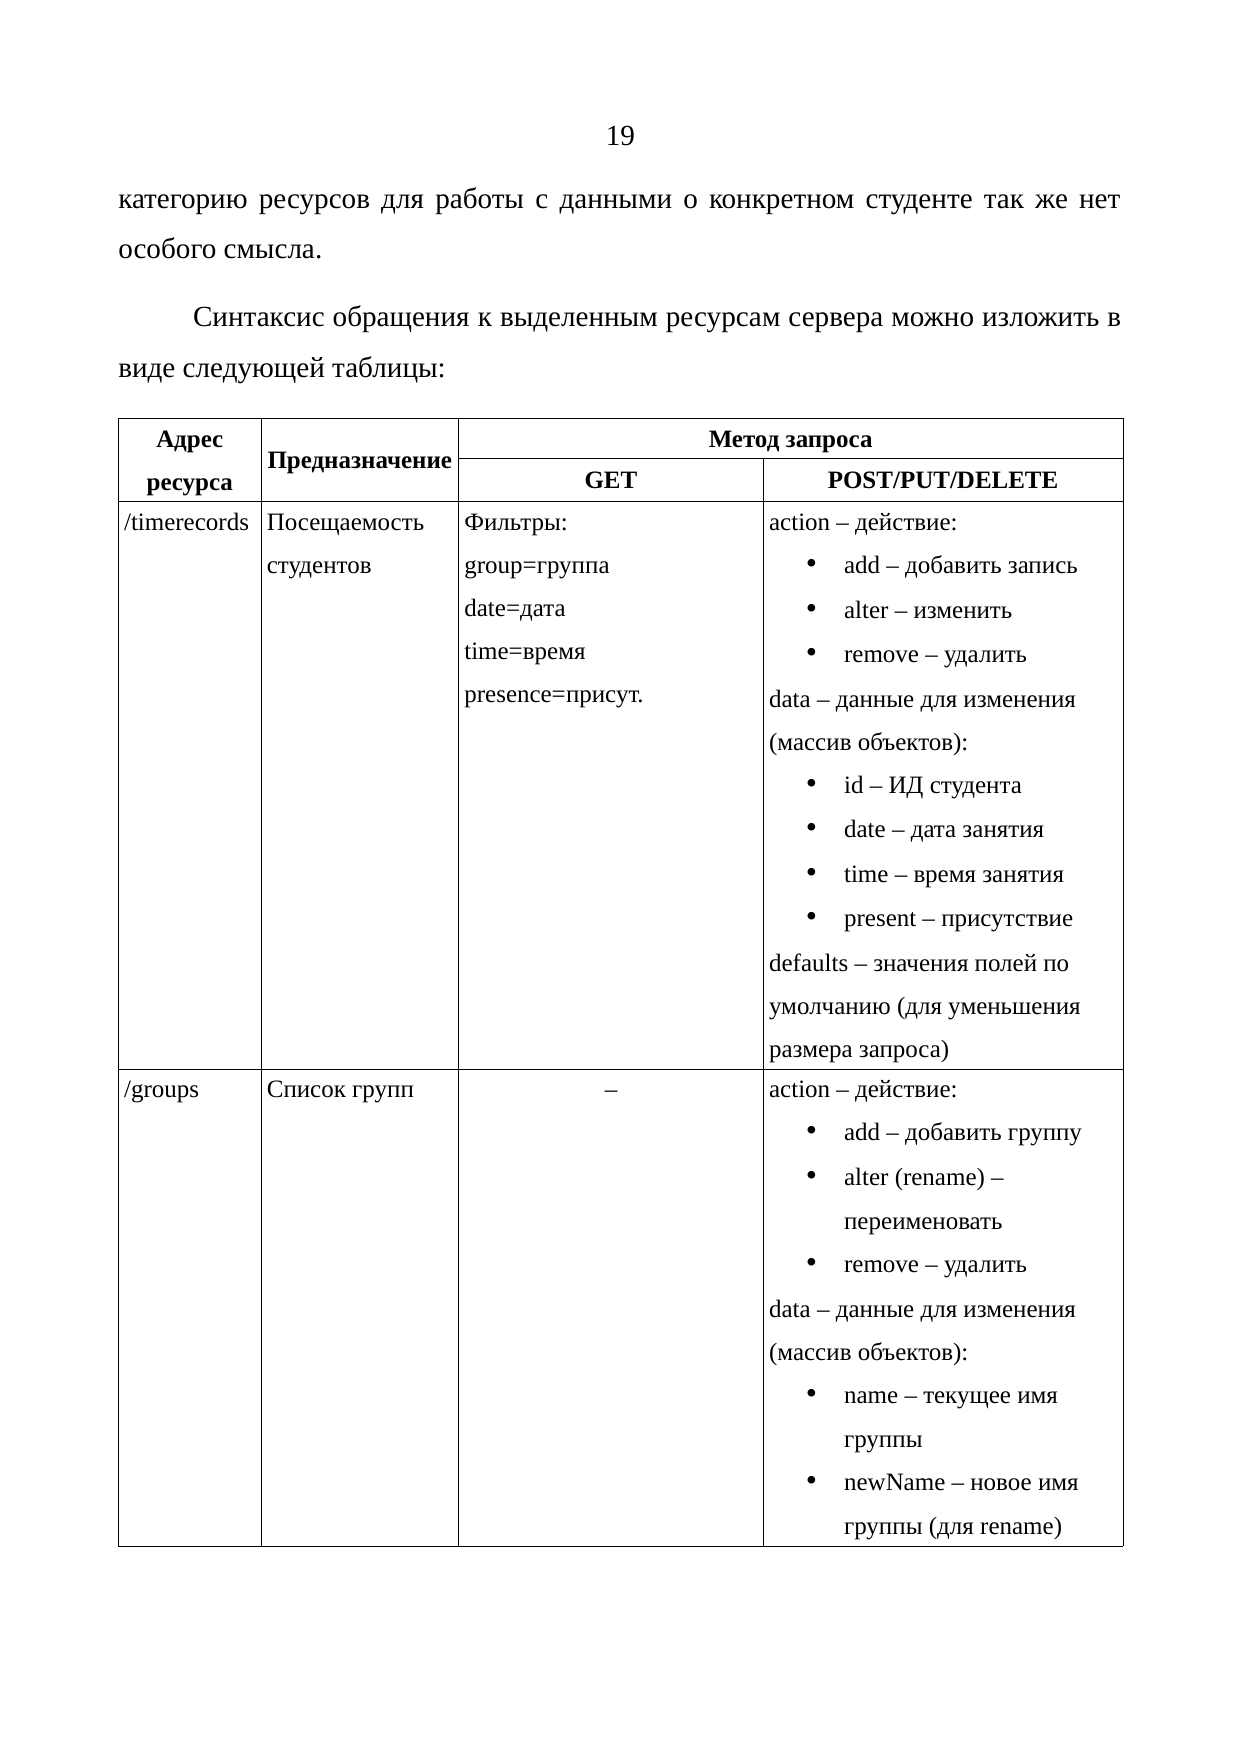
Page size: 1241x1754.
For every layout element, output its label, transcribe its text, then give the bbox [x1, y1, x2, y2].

text категорию ресурсов для работы с данными о конкретном студенте так же нет особого смысла. [118, 181, 1122, 265]
table_cell /timerecords [119, 502, 261, 1068]
table_cell action – действие: add – добавить запись alter – изменить remove – удалить data – данные для изменения (массив объектов): id – ИД студента date – дата занятия time – время занятия present – присутствие defaults – значения полей по умолчанию (для уменьшения размера запроса) [764, 502, 1123, 1068]
table_header Предназначение [262, 419, 458, 501]
table_cell – [459, 1070, 763, 1546]
table_cell Список групп [262, 1070, 458, 1546]
text Синтаксис обращения к выделенным ресурсам сервера можно изложить в виде следующей таблицы: [118, 299, 1122, 383]
table_header Адрес ресурса [119, 419, 261, 501]
table_header Метод запроса [459, 419, 1123, 458]
table_cell GET [459, 459, 763, 501]
table_cell /groups [119, 1070, 261, 1546]
table_cell Фильтры: group=группа date=дата time=время presence=присут. [459, 502, 763, 1068]
table_cell action – действие: add – добавить группу alter (rename) – переименовать remove – удалить data – данные для изменения (массив объектов): name – текущее имя группы newName – новое имя группы (для rename) [764, 1070, 1123, 1546]
table_cell POST/PUT/DELETE [764, 459, 1123, 501]
table_cell Посещаемость студентов [262, 502, 458, 1068]
